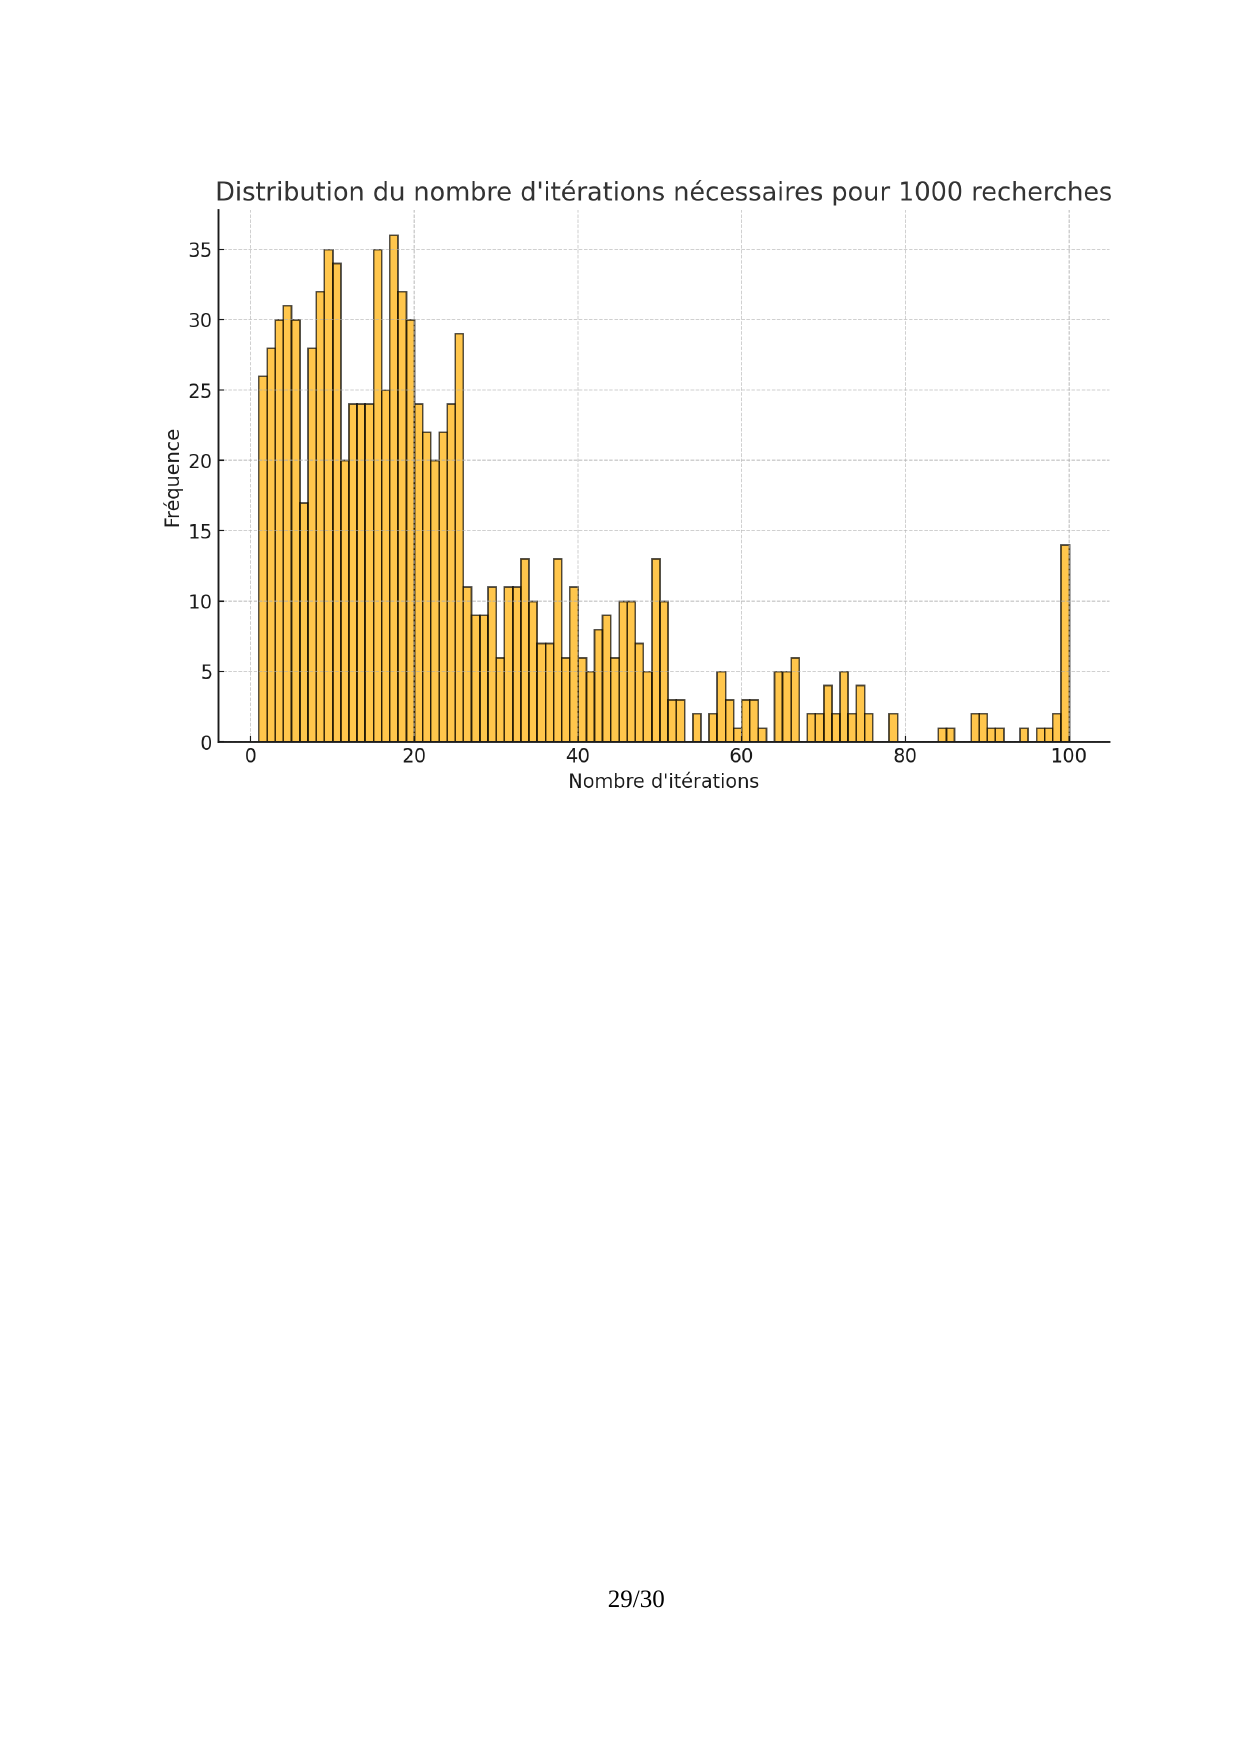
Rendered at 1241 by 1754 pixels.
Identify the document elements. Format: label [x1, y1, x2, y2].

picture [150, 168, 1123, 803]
